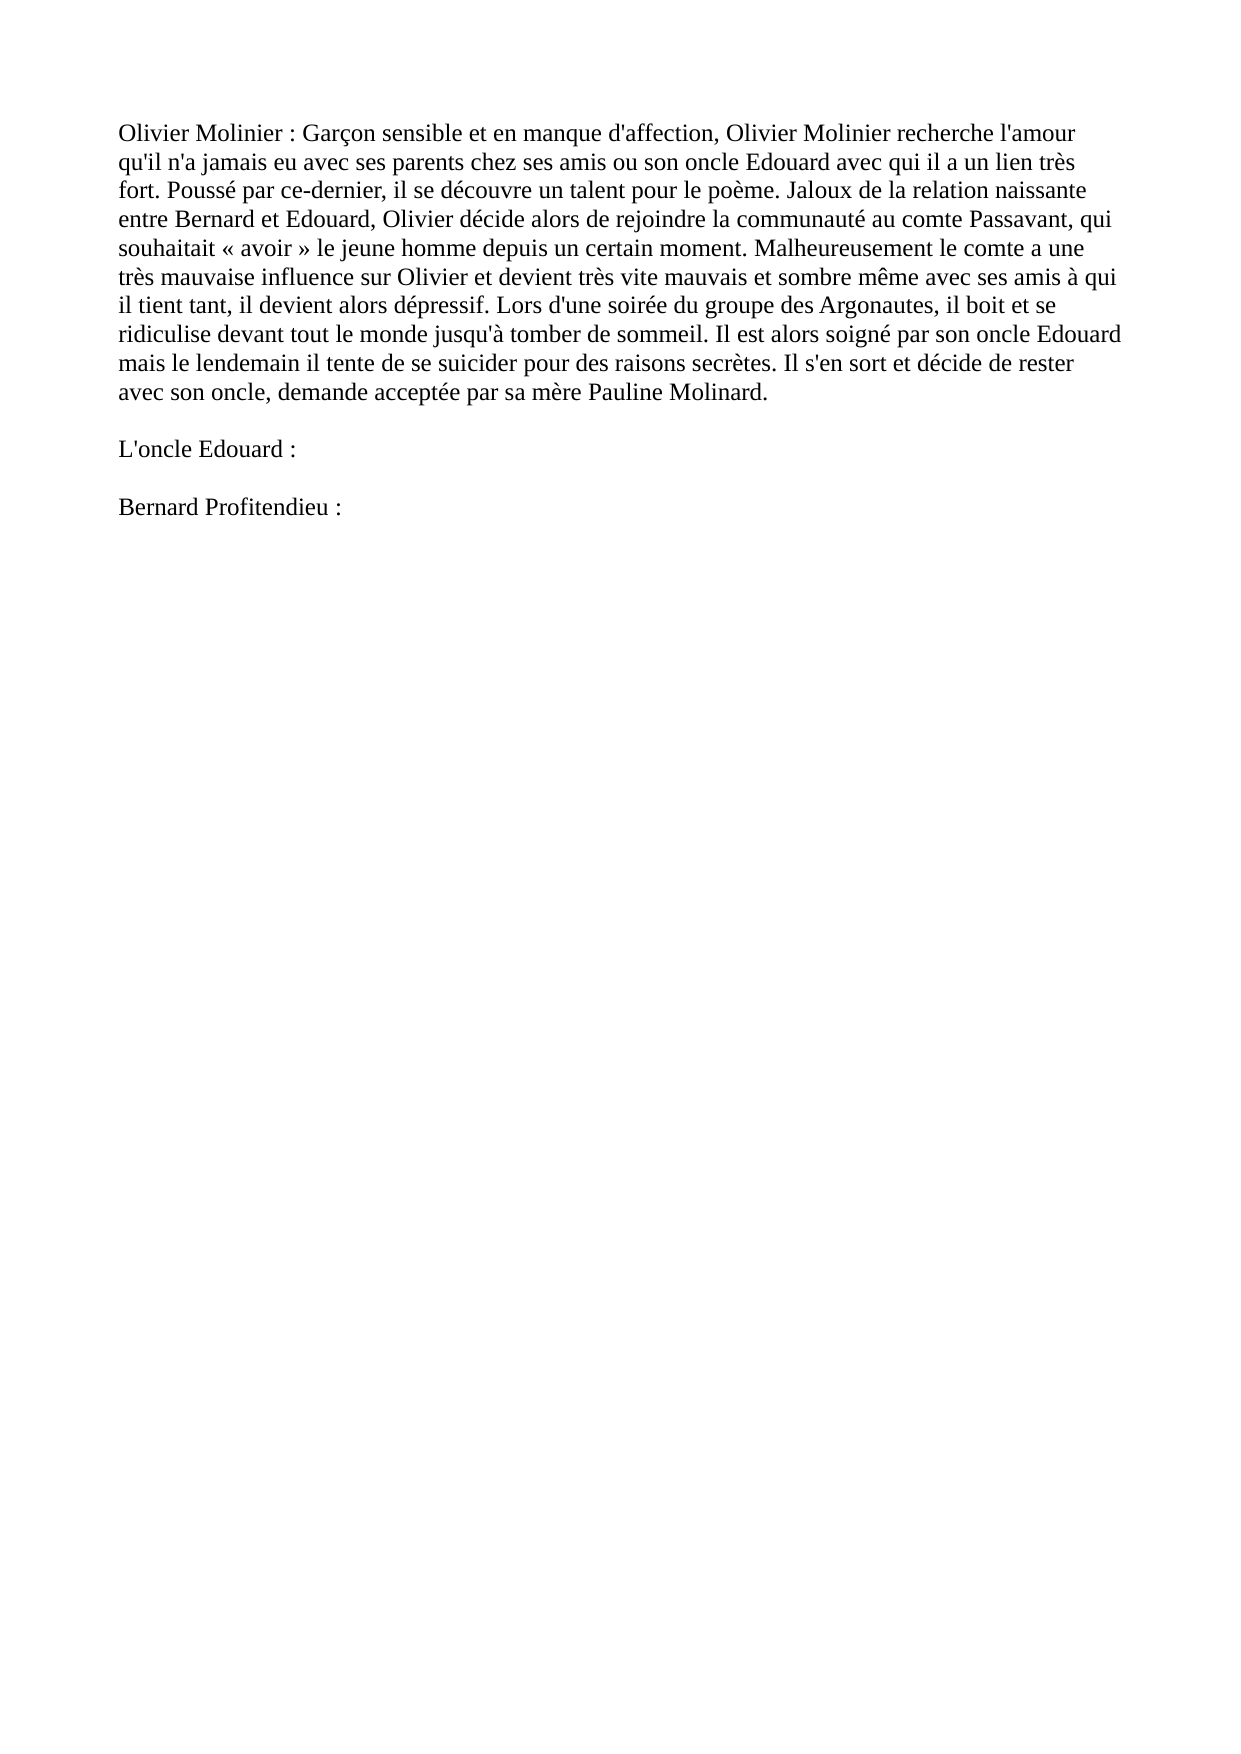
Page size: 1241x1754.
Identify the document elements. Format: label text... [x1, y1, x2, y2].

text Bernard Profitendieu : [118, 492, 1122, 521]
text L'oncle Edouard : [118, 434, 1122, 463]
text Olivier Molinier : Garçon sensible et en manque d'affection, Olivier Molinier recherche l'amour qu'il n'a jamais eu avec ses parents chez ses amis ou son oncle Edouard avec qui il a un lien très fort. Poussé par ce-dernier, il se découvre un talent pour le poème. Jaloux de la relation naissante entre Bernard et Edouard, Olivier décide alors de rejoindre la communauté au comte Passavant, qui souhaitait « avoir » le jeune homme depuis un certain moment. Malheureusement le comte a une très mauvaise influence sur Olivier et devient très vite mauvais et sombre même avec ses amis à qui il tient tant, il devient alors dépressif. Lors d'une soirée du groupe des Argonautes, il boit et se ridiculise devant tout le monde jusqu'à tomber de sommeil. Il est alors soigné par son oncle Edouard mais le lendemain il tente de se suicider pour des raisons secrètes. Il s'en sort et décide de rester avec son oncle, demande acceptée par sa mère Pauline Molinard. [118, 118, 1122, 406]
